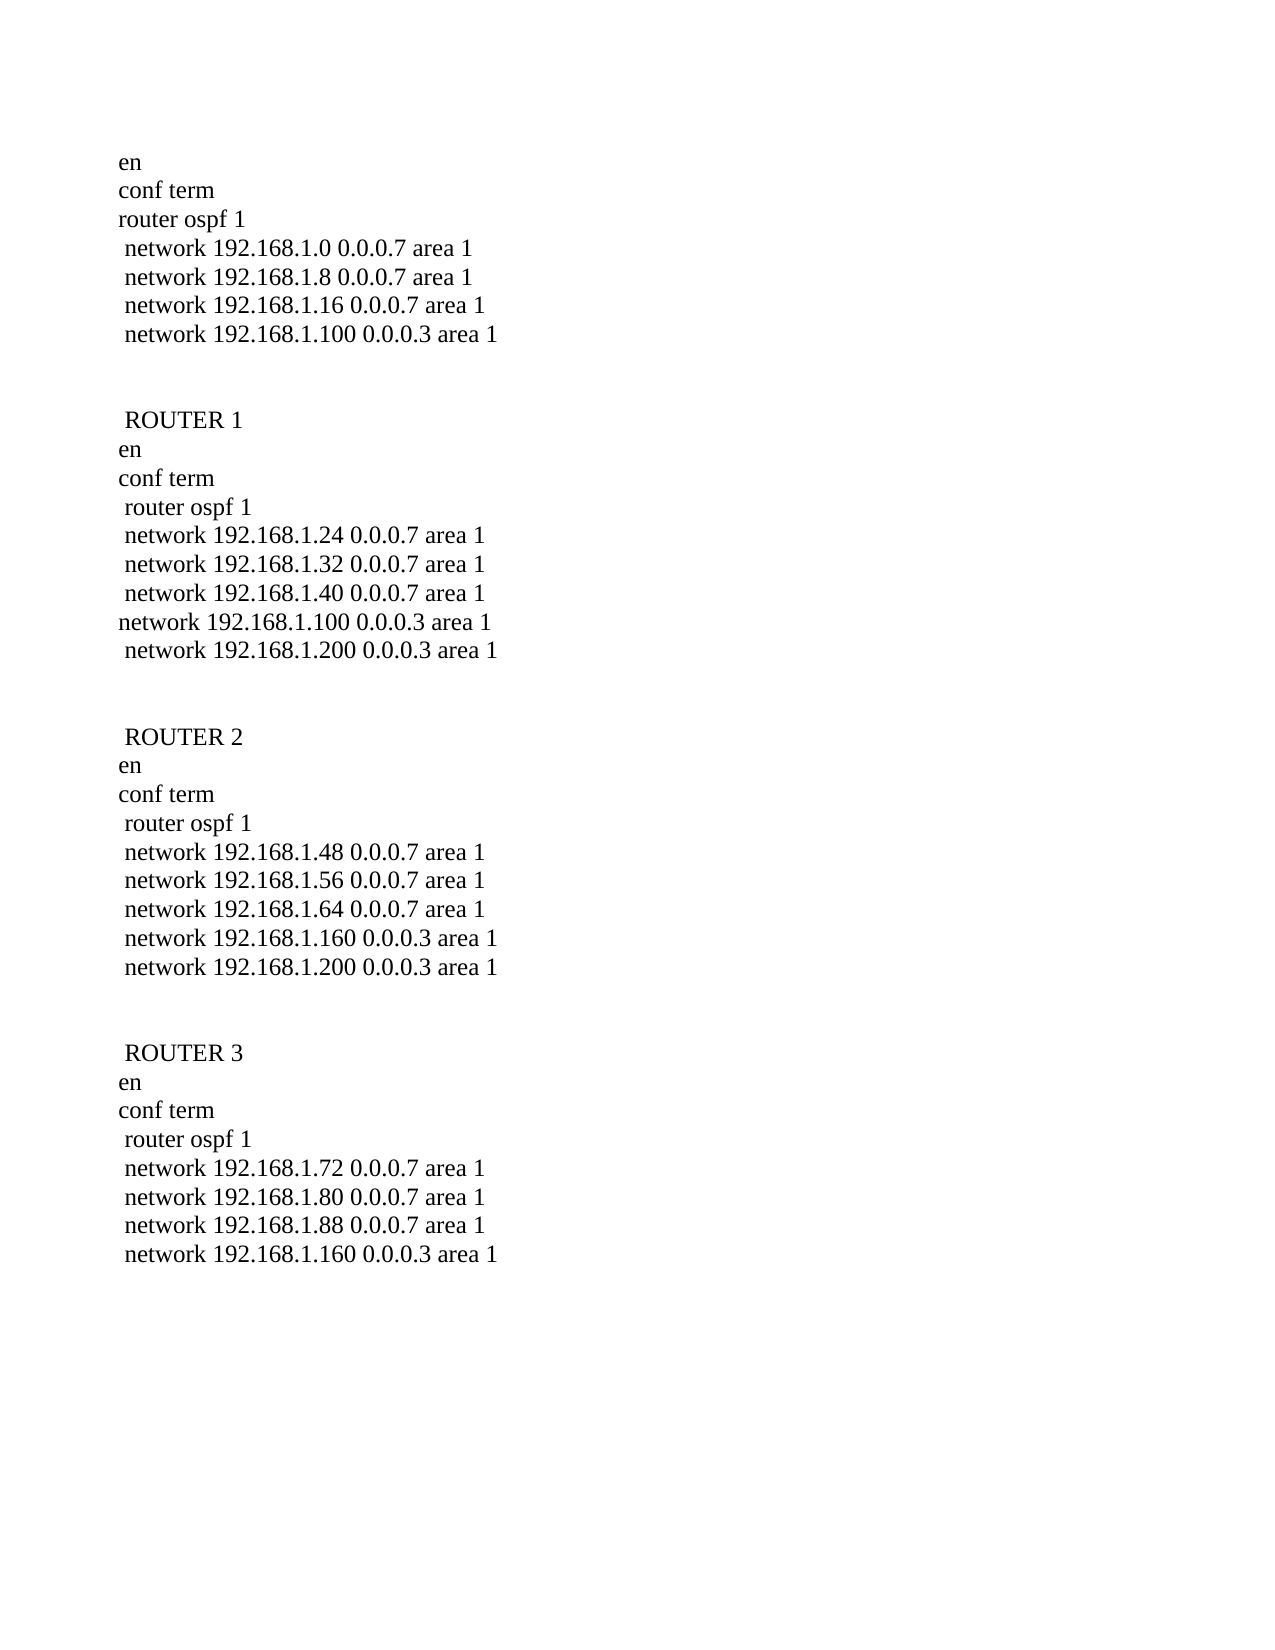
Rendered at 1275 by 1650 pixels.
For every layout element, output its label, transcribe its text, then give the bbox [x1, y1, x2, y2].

text network 192.168.1.32 0.0.0.7 area 1 [118, 549, 1157, 578]
text network 192.168.1.0 0.0.0.7 area 1 [118, 233, 1157, 262]
text router ospf 1 [118, 808, 1157, 837]
text ROUTER 2 [118, 722, 1157, 751]
text conf term [118, 176, 1157, 204]
text network 192.168.1.56 0.0.0.7 area 1 [118, 866, 1157, 894]
text network 192.168.1.80 0.0.0.7 area 1 [118, 1182, 1157, 1211]
text router ospf 1 [118, 1124, 1157, 1153]
text en [118, 147, 1157, 176]
text network 192.168.1.48 0.0.0.7 area 1 [118, 837, 1157, 866]
text network 192.168.1.64 0.0.0.7 area 1 [118, 894, 1157, 923]
text ROUTER 3 [118, 1038, 1157, 1067]
text network 192.168.1.16 0.0.0.7 area 1 [118, 291, 1157, 319]
text en [118, 434, 1157, 463]
text network 192.168.1.200 0.0.0.3 area 1 [118, 636, 1157, 664]
text network 192.168.1.24 0.0.0.7 area 1 [118, 521, 1157, 549]
text ROUTER 1 [118, 406, 1157, 434]
text router ospf 1 [118, 492, 1157, 521]
text network 192.168.1.40 0.0.0.7 area 1 [118, 578, 1157, 607]
text network 192.168.1.100 0.0.0.3 area 1 [118, 607, 1157, 636]
text network 192.168.1.160 0.0.0.3 area 1 [118, 923, 1157, 952]
text en [118, 751, 1157, 779]
text conf term [118, 463, 1157, 492]
text network 192.168.1.160 0.0.0.3 area 1 [118, 1239, 1157, 1268]
text conf term [118, 1096, 1157, 1124]
text network 192.168.1.100 0.0.0.3 area 1 [118, 319, 1157, 348]
text network 192.168.1.8 0.0.0.7 area 1 [118, 262, 1157, 291]
text router ospf 1 [118, 204, 1157, 233]
text conf term [118, 779, 1157, 808]
text network 192.168.1.200 0.0.0.3 area 1 [118, 952, 1157, 981]
text network 192.168.1.88 0.0.0.7 area 1 [118, 1211, 1157, 1239]
text network 192.168.1.72 0.0.0.7 area 1 [118, 1153, 1157, 1182]
text en [118, 1067, 1157, 1096]
